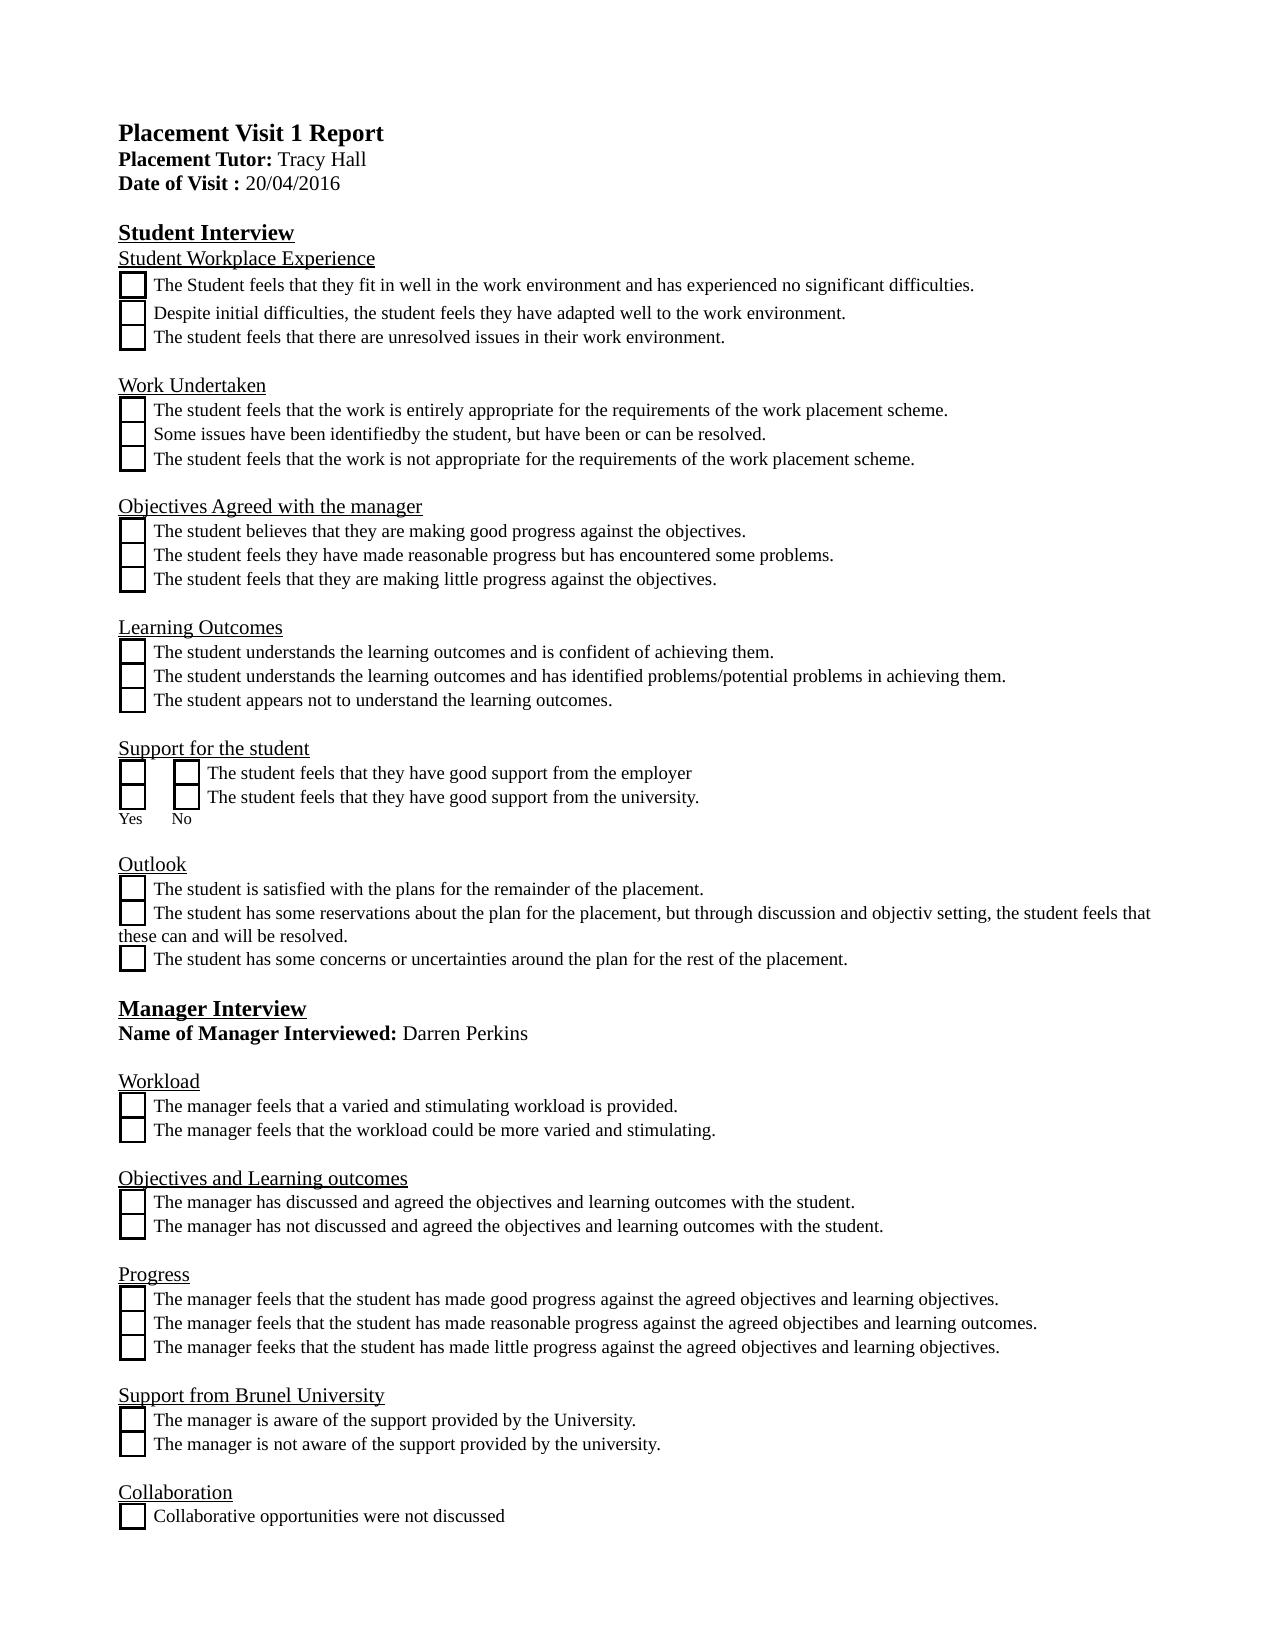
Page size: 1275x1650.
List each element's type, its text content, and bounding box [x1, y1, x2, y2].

text The Student feels that they fit in well in the work environment and has experienced no significant difficulties. [153, 269, 1157, 301]
text Objectives Agreed with the manager [118, 494, 1157, 518]
text Collaboration [118, 1480, 1157, 1504]
text The student appears not to understand the learning outcomes. [153, 688, 1157, 712]
text Name of Manager Interviewed: Darren Perkins [118, 1021, 1157, 1045]
text Placement Tutor: Tracy Hall [118, 147, 1157, 171]
text Outlook [118, 852, 1157, 876]
text Yes No [118, 809, 1157, 828]
text The manager feels that the student has made good progress against the agreed objectives and learning objectives. [153, 1286, 1157, 1311]
text The student feels that there are unresolved issues in their work environment. [153, 325, 1157, 349]
text The student feels that the work is entirely appropriate for the requirements of the work placement scheme. [146, 397, 1157, 422]
text The manager is not aware of the support provided by the university. [153, 1432, 1157, 1456]
text The student feels that the work is not appropriate for the requirements of the work placement scheme. [153, 446, 1157, 470]
text Objectives and Learning outcomes [118, 1166, 1157, 1190]
text The student feels that they have good support from the university. [207, 784, 1157, 809]
text The manager feels that the workload could be more varied and stimulating. [153, 1117, 1157, 1142]
text The manager has not discussed and agreed the objectives and learning outcomes with the student. [153, 1214, 1157, 1238]
text Student Interview [118, 219, 1157, 245]
text The manager feels that a varied and stimulating workload is provided. [153, 1093, 1157, 1117]
text The student feels they have made reasonable progress but has encountered some problems. [153, 543, 1157, 567]
text Placement Visit 1 Report [118, 118, 1157, 147]
text The student understands the learning outcomes and is confident of achieving them. [153, 639, 1157, 664]
text The student understands the learning outcomes and has identified problems/potential problems in achieving them. [153, 664, 1157, 688]
text Support from Brunel University [118, 1383, 1157, 1407]
text Work Undertaken [118, 373, 1157, 397]
text Collaborative opportunities were not discussed [153, 1504, 1157, 1528]
text Some issues have been identifiedby the student, but have been or can be resolved. [153, 422, 1157, 446]
text The manager feels that the student has made reasonable progress against the agreed objectibes and learning outcomes. [153, 1311, 1157, 1335]
text The student is satisfied with the plans for the remainder of the placement. [153, 876, 1157, 900]
text Support for the student [118, 736, 1157, 760]
text Despite initial difficulties, the student feels they have adapted well to the work environment. [153, 301, 1157, 325]
text Progress [118, 1262, 1157, 1286]
text The manager feeks that the student has made little progress against the agreed objectives and learning objectives. [153, 1335, 1157, 1359]
text The student has some concerns or uncertainties around the plan for the rest of the placement. [153, 946, 1157, 971]
text Manager Interview [118, 994, 1157, 1021]
text The manager is aware of the support provided by the University. [153, 1407, 1157, 1432]
text The manager has discussed and agreed the objectives and learning outcomes with the student. [153, 1190, 1157, 1214]
text The student has some reservations about the plan for the placement, but through discussion and objectiv setting, the student feels that these can and will be resolved. [118, 900, 1157, 946]
text The student feels that they are making little progress against the objectives. [153, 567, 1157, 591]
text The student believes that they are making good progress against the objectives. [153, 518, 1157, 543]
text Student Workplace Experience [118, 245, 1157, 269]
text The student feels that they have good support from the employer [207, 760, 1157, 784]
text Date of Visit : 20/04/2016 [118, 171, 1157, 195]
text Workload [118, 1069, 1157, 1093]
text Learning Outcomes [118, 615, 1157, 639]
